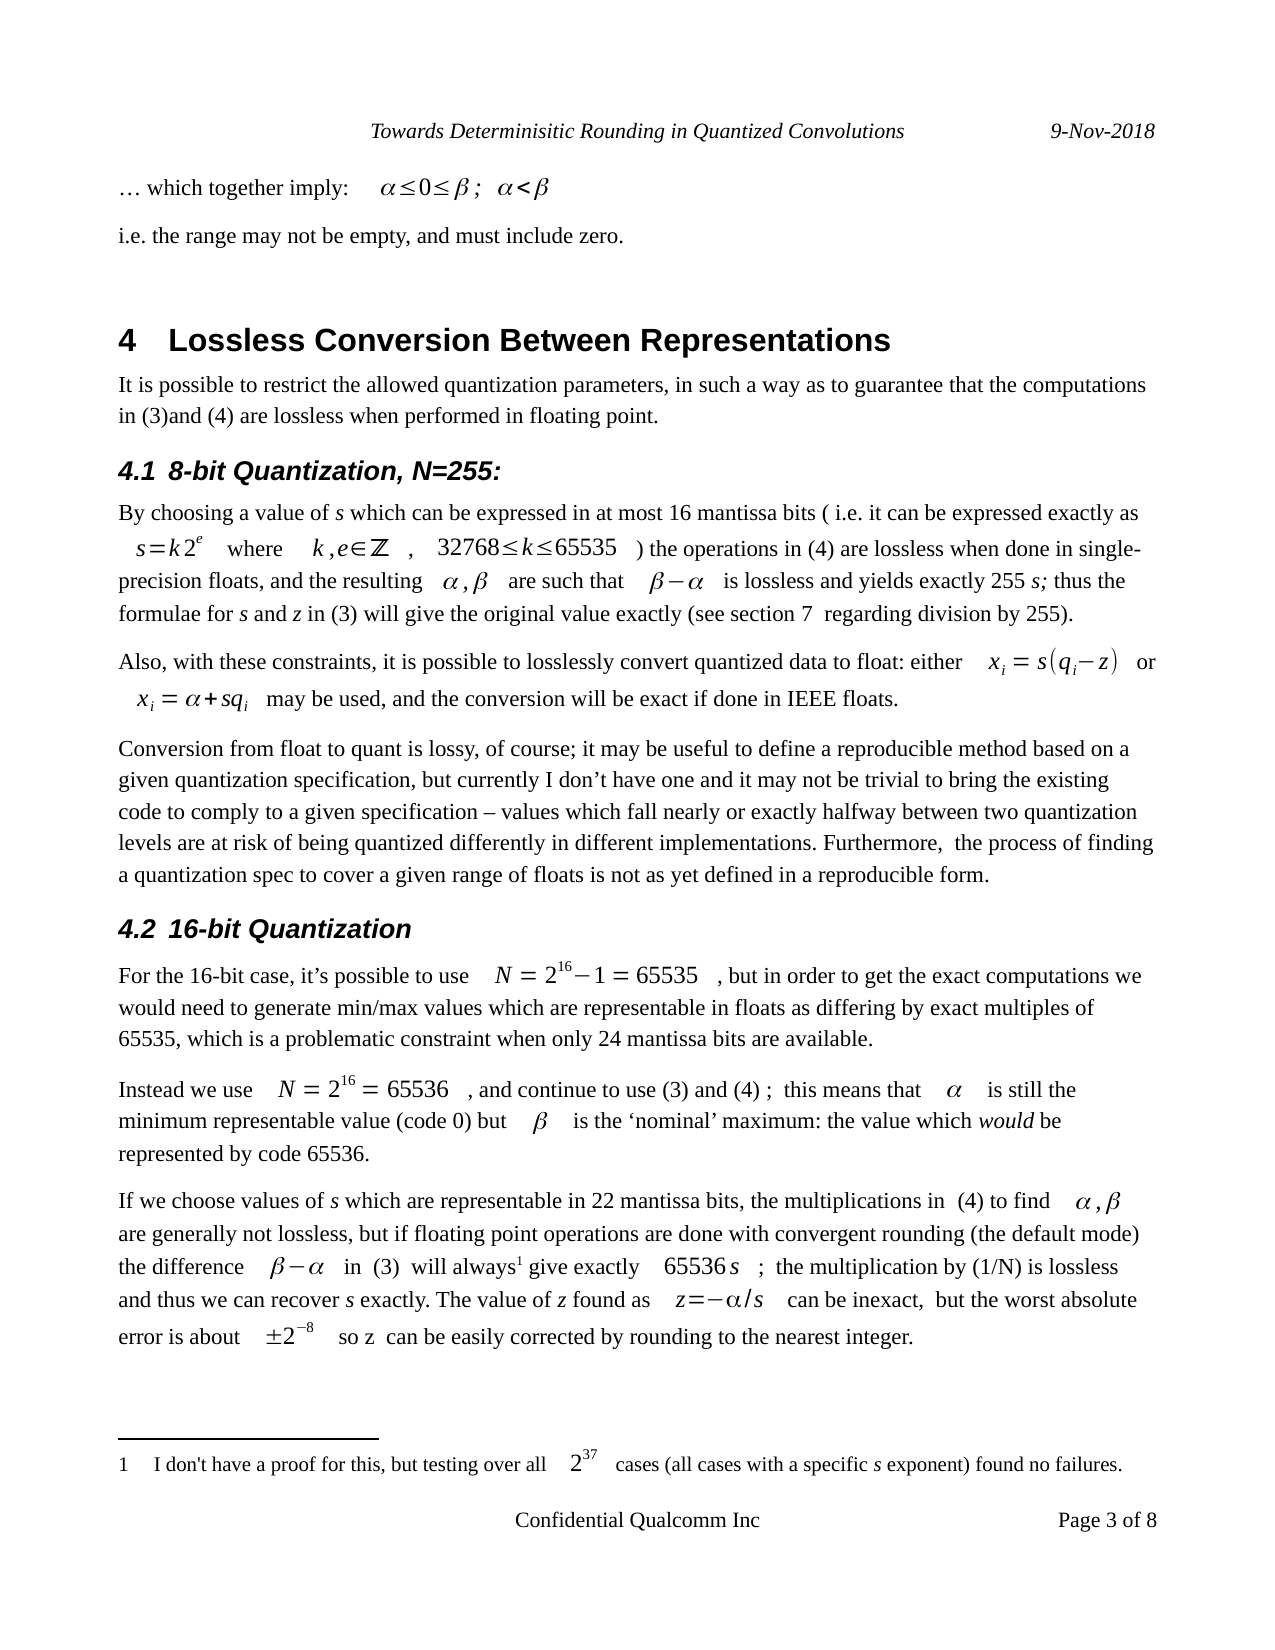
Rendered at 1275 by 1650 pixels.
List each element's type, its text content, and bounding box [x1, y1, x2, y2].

subtitle 16-bit Quantization [118, 913, 1157, 945]
text For the 16-bit case, it’s possible to use , but in order to get the exact computations we would need to generate min/max values which are representable in floats as differing by exact multiples of 65535, which is a problematic constraint when only 24 mantissa bits are available. [118, 957, 1157, 1051]
text If we choose values of s which are representable in 22 mantissa bits, the multiplications in (4) to find are generally not lossless, but if floating point operations are done with convergent rounding (the default mode) the difference in (3) will always give exactly ; the multiplication by (1/N) is lossless and thus we can recover s exactly. The value of z found as can be inexact, but the worst absolute error is about so z can be easily corrected by rounding to the nearest integer. [118, 1187, 1157, 1350]
subtitle Lossless Conversion Between Representations [118, 322, 1157, 358]
text It is possible to restrict the allowed quantization parameters, in such a way as to guarantee that the computations in (3)and (4) are lossless when performed in floating point. [118, 371, 1157, 429]
text Also, with these constraints, it is possible to losslessly convert quantized data to float: either or may be used, and the conversion will be exact if done in IEEE floats. [118, 647, 1157, 715]
text By choosing a value of s which can be expressed in at most 16 mantissa bits ( i.e. it can be expressed exactly as where , ) the operations in (4) are lossless when done in single-precision floats, and the resultingare such that is lossless and yields exactly 255 s; thus the formulae for s and z in (3) will give the original value exactly (see section 7 regarding division by 255). [118, 499, 1157, 627]
text i.e. the range may not be empty, and must include zero. [118, 222, 1157, 248]
text Instead we use , and continue to use (3) and (4) ; this means that is still the minimum representable value (code 0) but is the ‘nominal’ maximum: the value which would be represented by code 65536. [118, 1071, 1157, 1167]
subtitle 8-bit Quantization, N=255: [118, 455, 1157, 486]
text … which together imply: [118, 173, 1157, 202]
text Conversion from float to quant is lossy, of course; it may be useful to define a reproducible method based on a given quantization specification, but currently I don’t have one and it may not be trivial to bring the existing code to comply to a given specification – values which fall nearly or exactly halfway between two quantization levels are at risk of being quantized differently in different implementations. Furthermore, the process of finding a quantization spec to cover a given range of floats is not as yet defined in a reproducible form. [118, 735, 1157, 887]
text I don't have a proof for this, but testing over all cases (all cases with a specific s exponent) found no failures. [118, 1445, 1157, 1477]
